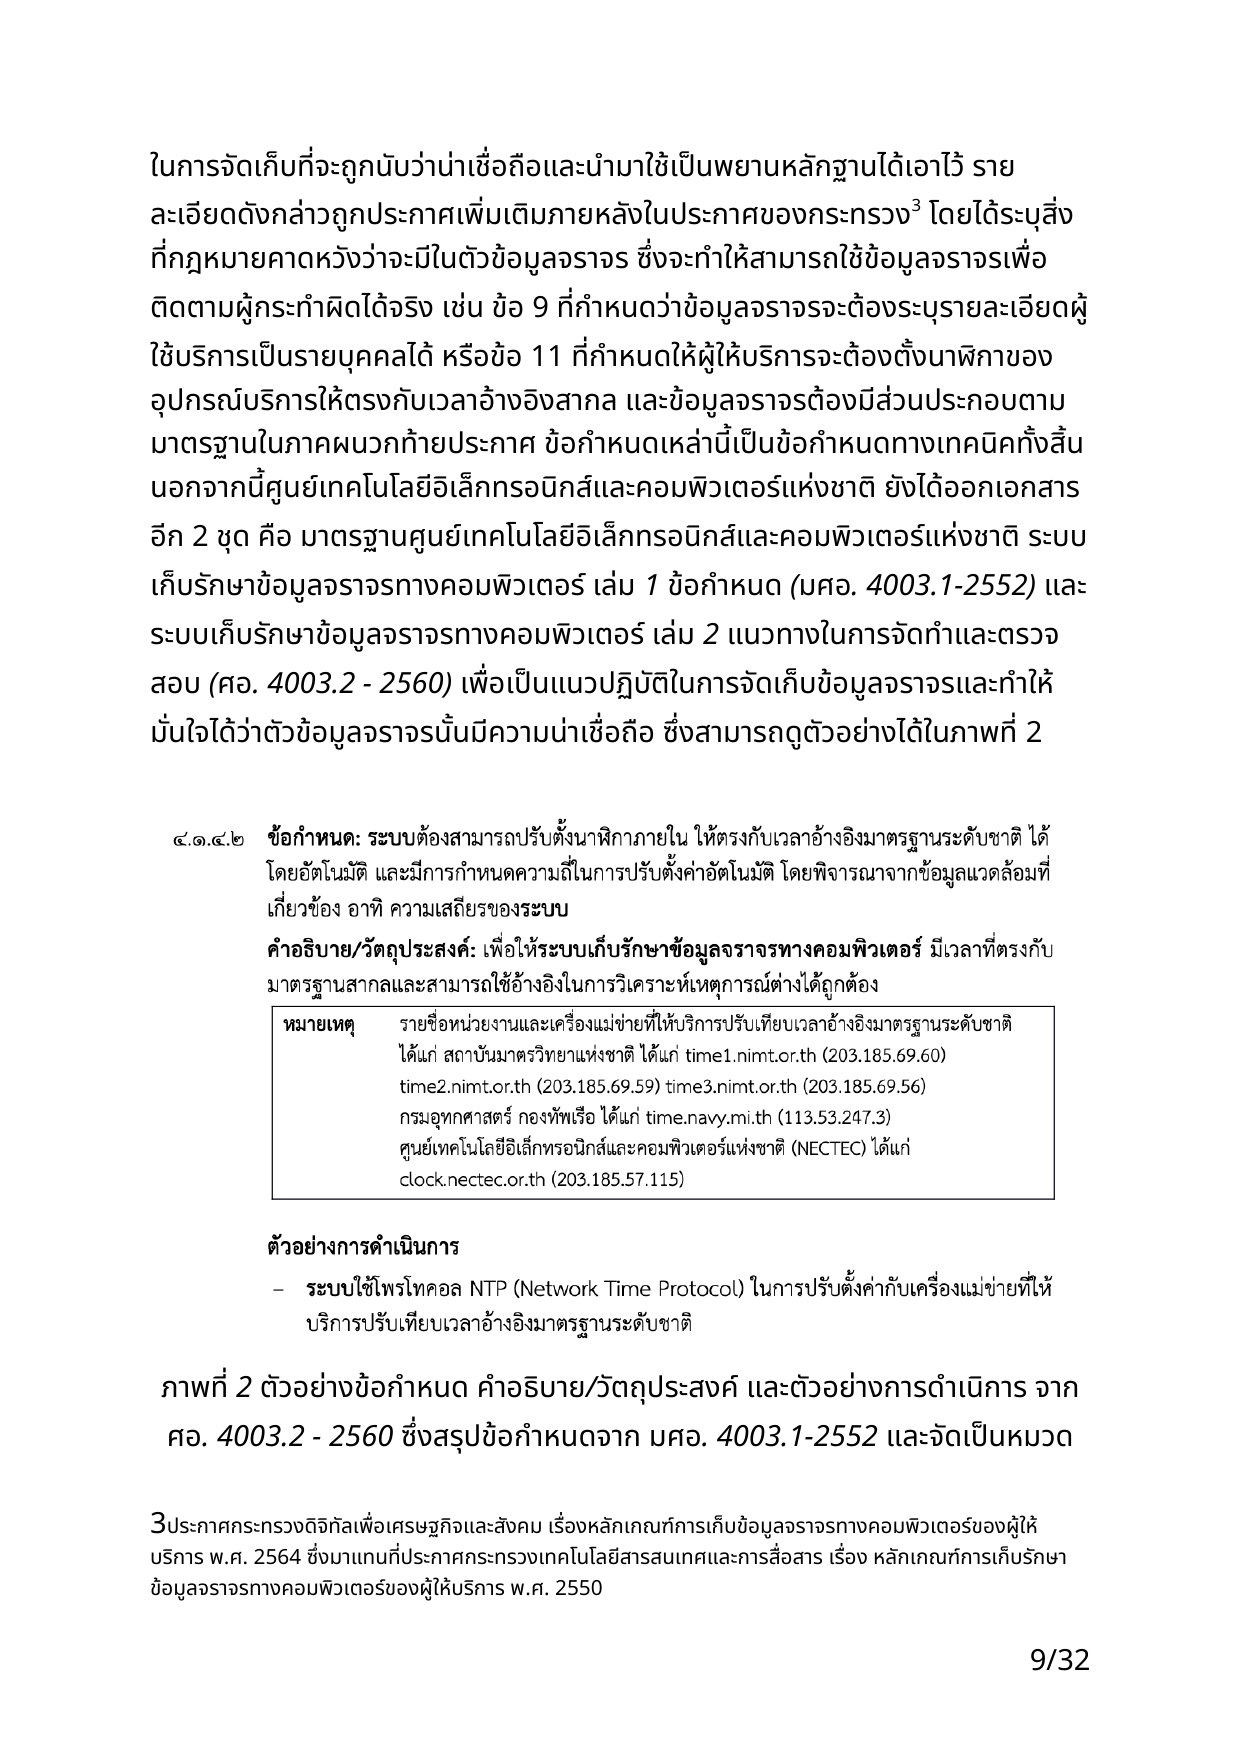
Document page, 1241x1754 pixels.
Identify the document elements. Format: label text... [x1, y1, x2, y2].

text ในการจัดเก็บที่จะถูกนับว่าน่าเชื่อถือและนำมาใช้เป็นพยานหลักฐานได้เอาไว้ รายละเอียดดังกล่าวถูกประกาศเพิ่มเติมภายหลังในประกาศของกระทรวง โดยได้ระบุสิ่งที่กฎหมายคาดหวังว่าจะมีในตัวข้อมูลจราจร ซึ่งจะทำให้สามารถใช้ข้อมูลจราจรเพื่อติดตามผู้กระทำผิดได้จริง เช่น ข้อ 9 ที่กำหนดว่าข้อมูลจราจรจะต้องระบุรายละเอียดผู้ใช้บริการเป็นรายบุคคลได้ หรือข้อ 11 ที่กำหนดให้ผู้ให้บริการจะต้องตั้งนาฬิกาของอุปกรณ์บริการให้ตรงกับเวลาอ้างอิงสากล และข้อมูลจราจรต้องมีส่วนประกอบตามมาตรฐานในภาคผนวกท้ายประกาศ ข้อกำหนดเหล่านี้เป็นข้อกำหนดทางเทคนิคทั้งสิ้น นอกจากนี้ศูนย์เทคโนโลยีอิเล็กทรอนิกส์และคอมพิวเตอร์แห่งชาติ ยังได้ออกเอกสารอีก 2 ชุด คือ มาตรฐานศูนย์เทคโนโลยีอิเล็กทรอนิกส์และคอมพิวเตอร์แห่งชาติ ระบบเก็บรักษาข้อมูลจราจรทางคอมพิวเตอร์ เล่ม 1 ข้อกำหนด (มศอ. 4003.1-2552) และ ระบบเก็บรักษาข้อมูลจราจรทางคอมพิวเตอร์ เล่ม 2 แนวทางในการจัดทำและตรวจสอบ (ศอ. 4003.2 - 2560) เพื่อเป็นแนวปฏิบัติในการจัดเก็บข้อมูลจราจรและทำให้มั่นใจได้ว่าตัวข้อมูลจราจรนั้นมีความน่าเชื่อถือ ซึ่งสามารถดูตัวอย่างได้ในภาพที่ 2 [150, 150, 1090, 754]
text ภาพที่ 2 ตัวอย่างข้อกำหนด คำอธิบาย/วัตถุประสงค์ และตัวอย่างการดำเนิการ จาก ศอ. 4003.2 - 2560 ซึ่งสรุปข้อกำหนดจาก มศอ. 4003.1-2552 และจัดเป็นหมวด [150, 1366, 1090, 1458]
text ประกาศกระทรวงดิจิทัลเพื่อเศรษฐกิจและสังคม เรื่องหลักเกณฑ์การเก็บข้อมูลจราจรทางคอมพิวเตอร์ของผู้ให้บริการ พ.ศ. 2564 ซึ่งมาแทนที่ประกาศกระทรวงเทคโนโลยีสารสนเทศและการสื่อสาร เรื่อง หลักเกณฑ์การเก็บรักษาข้อมูลจราจรทางคอมพิวเตอร์ของผู้ให้บริการ พ.ศ. 2550 [150, 1503, 1090, 1604]
picture [150, 806, 1091, 1361]
